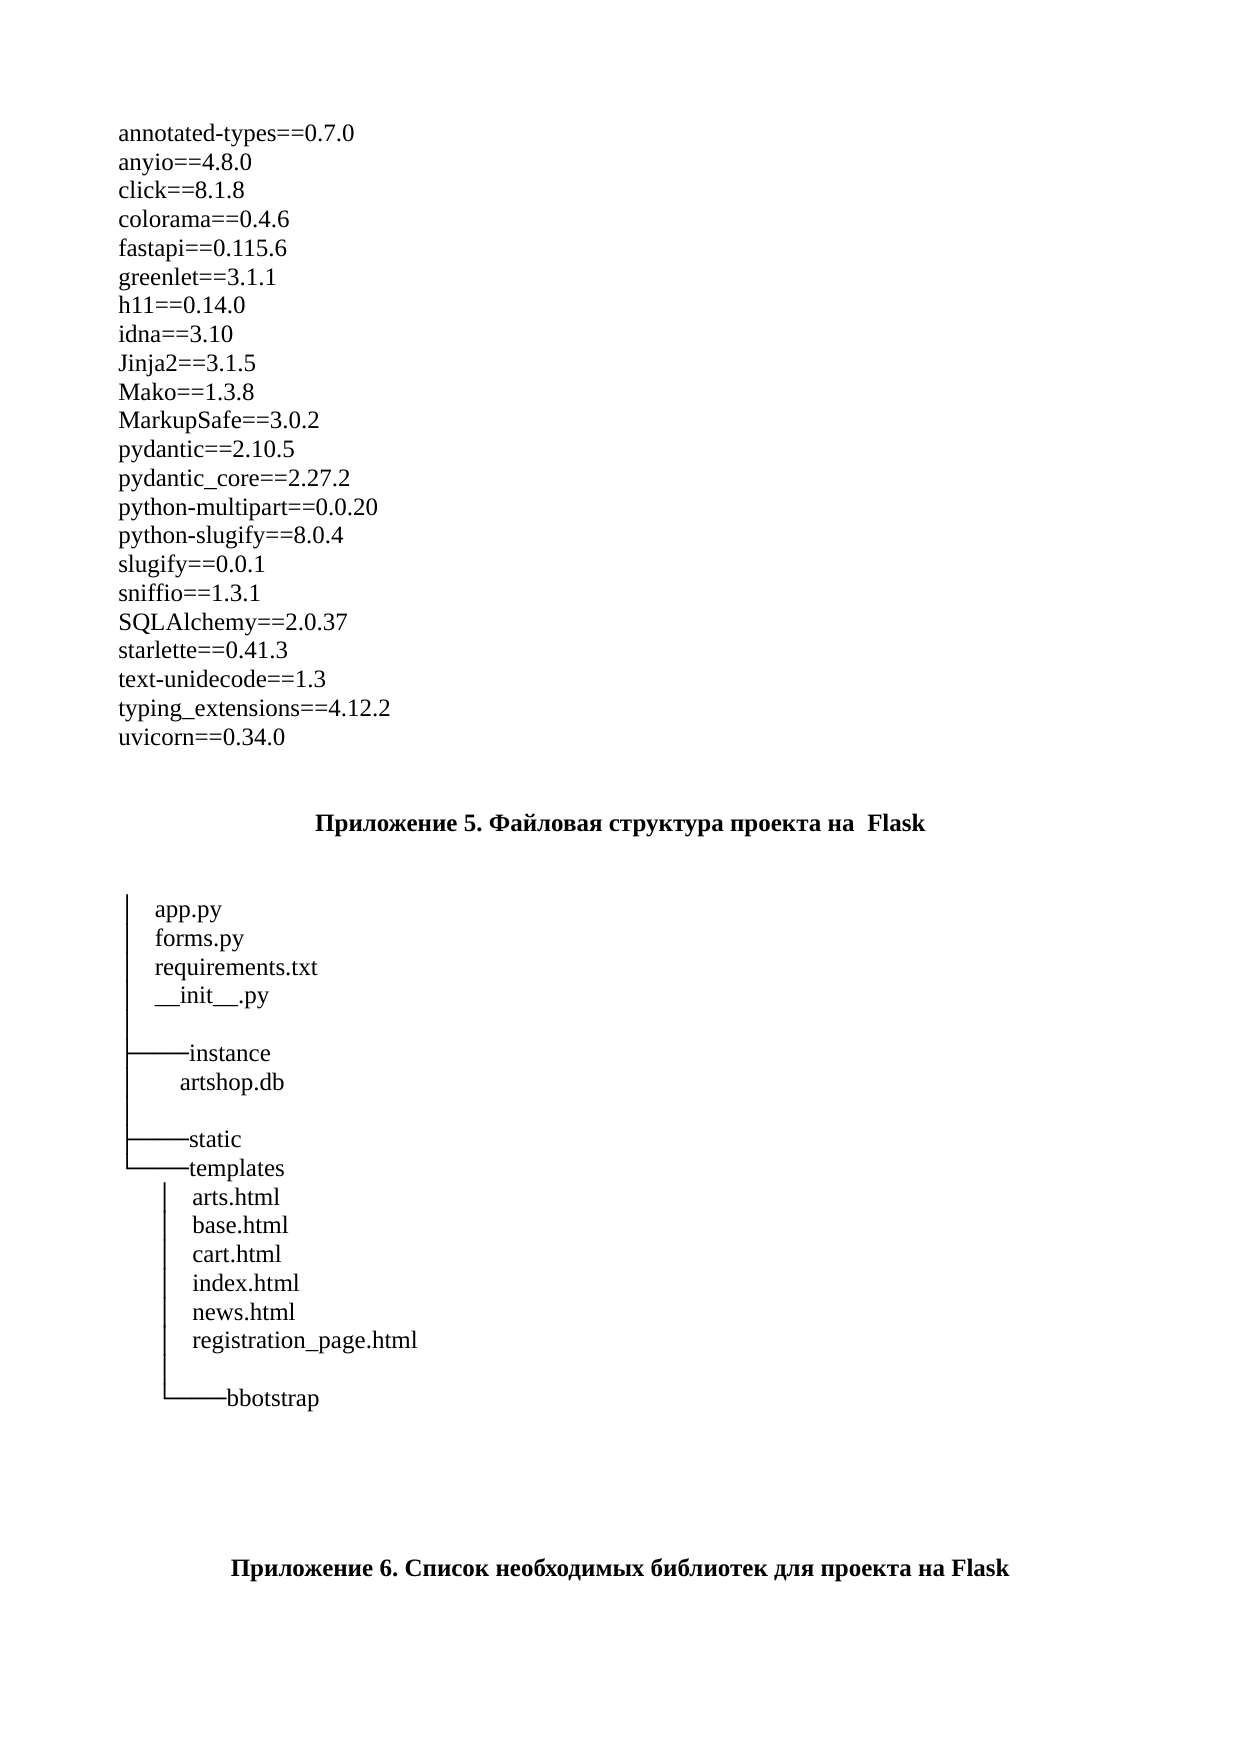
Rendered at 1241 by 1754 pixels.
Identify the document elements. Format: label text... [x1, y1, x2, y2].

text anyio==4.8.0 [118, 147, 1122, 176]
text │ cart.html [165, 1239, 1122, 1268]
text │ registration_page.html [118, 1326, 163, 1354]
text typing_extensions==4.12.2 [118, 693, 1122, 722]
text │ requirements.txt [128, 952, 1122, 981]
text │ news.html [118, 1297, 163, 1326]
text │ __init__.py [128, 981, 1122, 1009]
text │ [165, 1354, 1122, 1383]
text SQLAlchemy==2.0.37 [118, 607, 1122, 636]
text slugify==0.0.1 [118, 549, 1122, 578]
text ├───static [118, 1124, 126, 1153]
text │ base.html [118, 1211, 163, 1239]
text Jinja2==3.1.5 [118, 348, 1122, 377]
text │ [128, 1096, 1122, 1124]
text idna==3.10 [118, 319, 1122, 348]
text │ [118, 1354, 163, 1383]
text │ base.html [165, 1211, 1122, 1239]
text │ news.html [165, 1297, 1122, 1326]
text │ forms.py [128, 923, 1122, 952]
text text-unidecode==1.3 [118, 664, 1122, 693]
text │ [128, 1009, 1122, 1038]
text ├───static [128, 1124, 1122, 1153]
text starlette==0.41.3 [118, 636, 1122, 664]
text Mako==1.3.8 [118, 377, 1122, 406]
text pydantic==2.10.5 [118, 434, 1122, 463]
text │ artshop.db [128, 1067, 1122, 1096]
text │ arts.html [165, 1182, 1122, 1211]
text Приложение 5. Файловая структура проекта на Flask [118, 808, 1122, 837]
text │ app.py [128, 894, 1122, 923]
text │ app.py [118, 894, 126, 923]
text │ [118, 1096, 126, 1124]
text uvicorn==0.34.0 [118, 722, 1122, 751]
text │ cart.html [118, 1239, 163, 1268]
text │ [118, 1009, 126, 1038]
text Приложение 6. Список необходимых библиотек для проекта на Flask [118, 1553, 1122, 1582]
text annotated-types==0.7.0 [118, 118, 1122, 147]
text click==8.1.8 [118, 176, 1122, 204]
text │ arts.html [118, 1182, 163, 1211]
text │ forms.py [118, 923, 126, 952]
text fastapi==0.115.6 [118, 233, 1122, 262]
text │ registration_page.html [165, 1326, 1122, 1354]
text └───bbotstrap [118, 1383, 1122, 1412]
text │ index.html [165, 1268, 1122, 1297]
text colorama==0.4.6 [118, 204, 1122, 233]
text MarkupSafe==3.0.2 [118, 406, 1122, 434]
text h11==0.14.0 [118, 291, 1122, 319]
text greenlet==3.1.1 [118, 262, 1122, 291]
text python-multipart==0.0.20 [118, 492, 1122, 521]
text └───templates [118, 1153, 1122, 1182]
text ├───instance [128, 1038, 1122, 1067]
text │ index.html [118, 1268, 163, 1297]
text python-slugify==8.0.4 [118, 521, 1122, 549]
text sniffio==1.3.1 [118, 578, 1122, 607]
text pydantic_core==2.27.2 [118, 463, 1122, 492]
